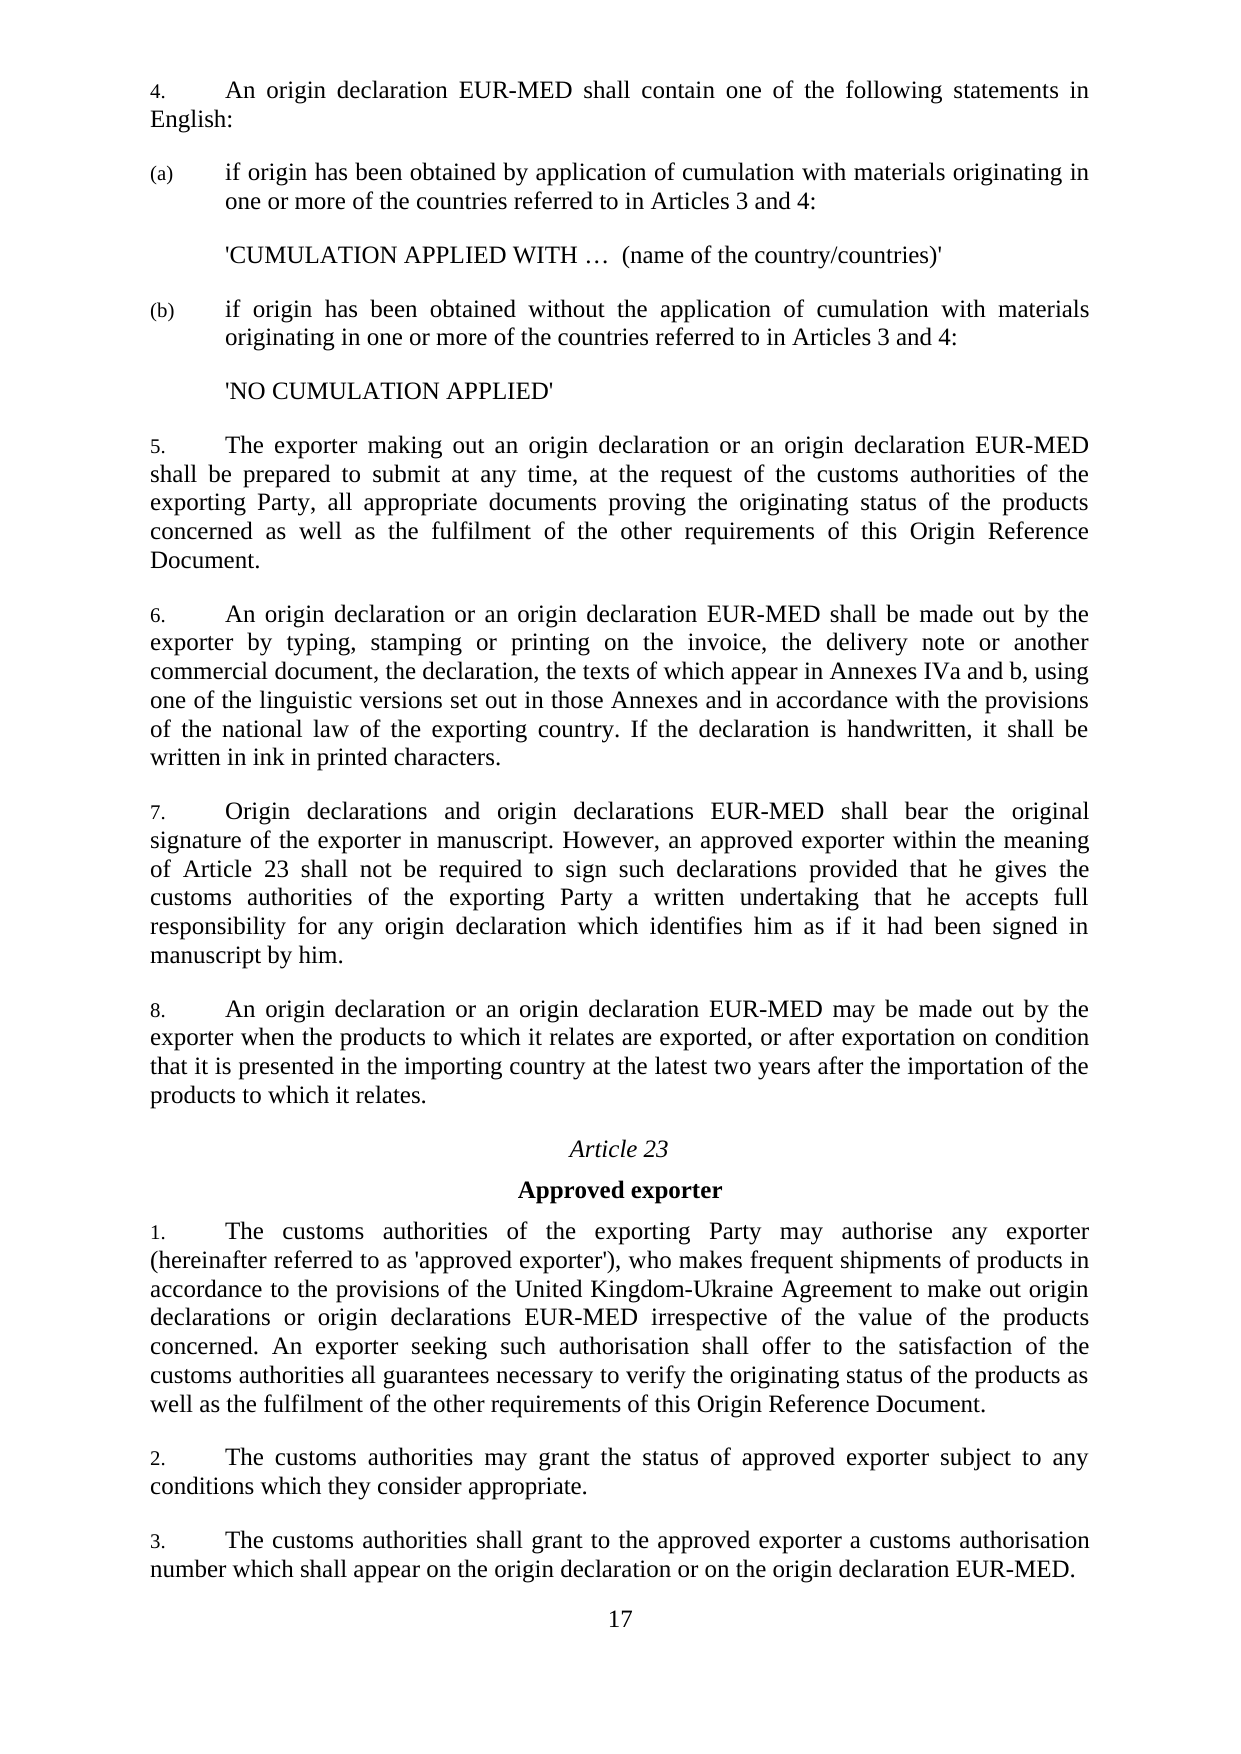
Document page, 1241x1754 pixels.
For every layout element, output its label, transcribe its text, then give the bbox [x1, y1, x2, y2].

list if origin has been obtained by application of cumulation with materials originating in one or more of the countries referred to in Articles 3 and 4: [150, 157, 1090, 215]
list Origin declarations and origin declarations EUR-MED shall bear the original signature of the exporter in manuscript. However, an approved exporter within the meaning of Article 23 shall not be required to sign such declarations provided that he gives the customs authorities of the exporting Party a written undertaking that he accepts full responsibility for any origin declaration which identifies him as if it had been signed in manuscript by him. [150, 796, 1090, 969]
list An origin declaration or an origin declaration EUR-MED may be made out by the exporter when the products to which it relates are exported, or after exportation on condition that it is presented in the importing country at the latest two years after the importation of the products to which it relates. [150, 994, 1090, 1109]
title Approved exporter [150, 1175, 1090, 1204]
list The exporter making out an origin declaration or an origin declaration EUR-MED shall be prepared to submit at any time, at the request of the customs authorities of the exporting Party, all appropriate documents proving the originating status of the products concerned as well as the fulfilment of the other requirements of this Origin Reference Document. [150, 430, 1090, 574]
list An origin declaration EUR-MED shall contain one of the following statements in English: [150, 75, 1090, 132]
subtitle Article 23 [150, 1134, 1090, 1162]
list The customs authorities may grant the status of approved exporter subject to any conditions which they consider appropriate. [150, 1442, 1090, 1500]
list The customs authorities shall grant to the approved exporter a customs authorisation number which shall appear on the origin declaration or on the origin declaration EUR-MED. [150, 1525, 1090, 1582]
list An origin declaration or an origin declaration EUR-MED shall be made out by the exporter by typing, stamping or printing on the invoice, the delivery note or another commercial document, the declaration, the texts of which appear in Annexes IVa and b, using one of the linguistic versions set out in those Annexes and in accordance with the provisions of the national law of the exporting country. If the declaration is handwritten, it shall be written in ink in printed characters. [150, 599, 1090, 771]
list The customs authorities of the exporting Party may authorise any exporter (hereinafter referred to as 'approved exporter'), who makes frequent shipments of products in accordance to the provisions of the United Kingdom-Ukraine Agreement to make out origin declarations or origin declarations EUR-MED irrespective of the value of the products concerned. An exporter seeking such authorisation shall offer to the satisfaction of the customs authorities all guarantees necessary to verify the originating status of the products as well as the fulfilment of the other requirements of this Origin Reference Document. [150, 1216, 1090, 1417]
text 'NO CUMULATION APPLIED' [225, 376, 1090, 405]
list if origin has been obtained without the application of cumulation with materials originating in one or more of the countries referred to in Articles 3 and 4: [150, 294, 1090, 351]
text 'CUMULATION APPLIED WITH … (name of the country/countries)' [225, 240, 1090, 269]
